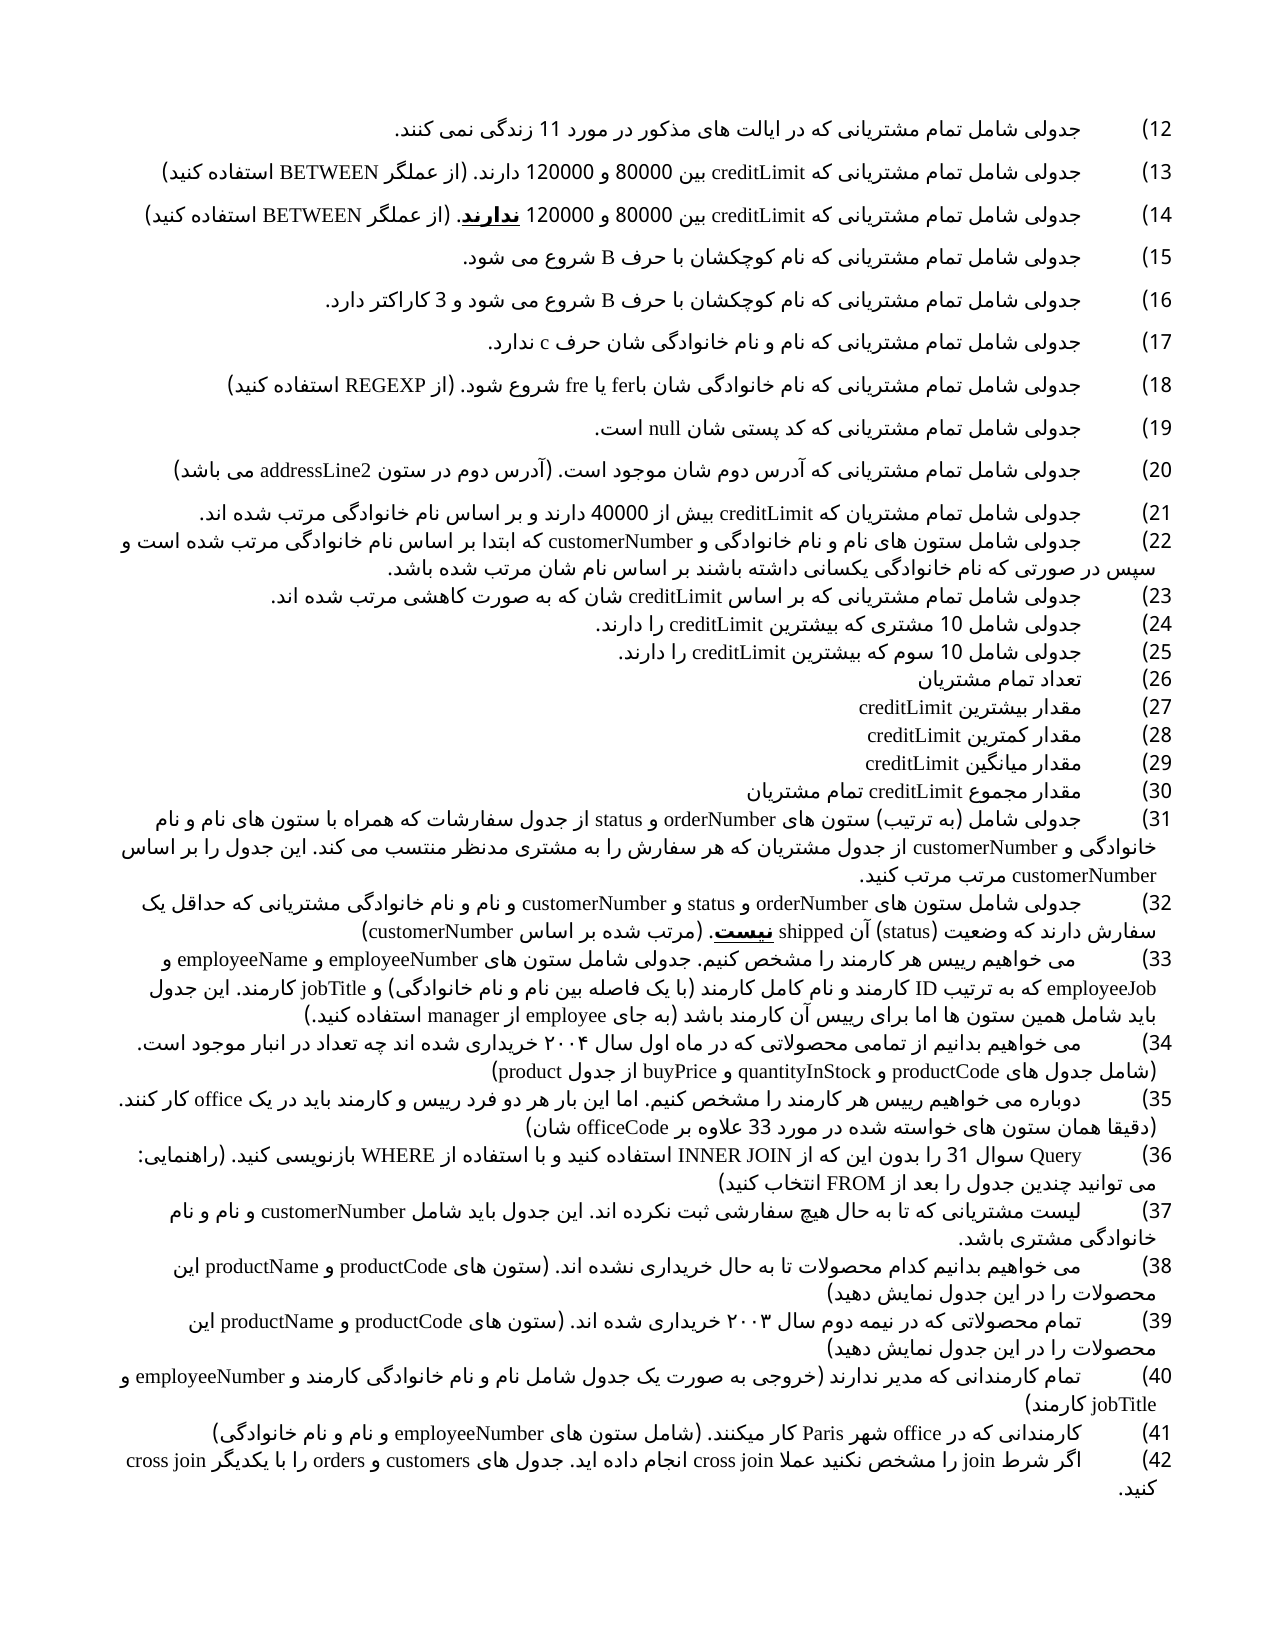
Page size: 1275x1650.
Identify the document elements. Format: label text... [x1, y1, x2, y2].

list جدولی شامل تمام مشتریانی که کد پستی شان null است. [118, 416, 1157, 443]
list دوباره می خواهیم رییس هر کارمند را مشخص کنیم. اما این بار هر دو فرد رییس و کارمند باید در یک office کار کنند. (دقیقا همان ستون های خواسته شده در مورد 33 علاوه بر officeCode شان) [118, 1087, 1157, 1143]
list می خواهیم ريیس هر کارمند را مشخص کنیم. جدولی شامل ستون های employeeNumber و employeeName و employeeJob که به ترتیب ID کارمند و نام کامل کارمند (با یک فاصله بین نام و نام خانوادگی) و jobTitle کارمند. این جدول باید شامل همین ستون ها اما برای رییس آن کارمند باشد (به جای employee از manager استفاده کنید.) [118, 947, 1157, 1031]
list جدولی شامل تمام مشتریانی که در ایالت های مذکور در مورد 11 زندگی نمی کنند. [118, 118, 1157, 145]
list مقدار کمترین creditLimit [118, 723, 1157, 751]
list تمام کارمندانی که مدیر ندارند (خروجی به صورت یک جدول شامل نام و نام خانوادگی کارمند و employeeNumber و jobTitle کارمند) [118, 1364, 1157, 1420]
list تعداد تمام مشتریان [118, 668, 1157, 695]
list جدولی شامل 10 مشتری که بیشترین creditLimit را دارند. [118, 612, 1157, 640]
list می خواهیم بدانیم کدام محصولات تا به حال خریداری نشده اند. (ستون های productCode و productName این محصولات را در این جدول نمایش دهید) [118, 1254, 1157, 1309]
list جدولی شامل ستون های orderNumber و status و customerNumber و نام و نام خانوادگی مشتریانی که حداقل یک سفارش دارند که وضعیت (status) آن shipped نیست. (مرتب شده بر اساس customerNumber) [118, 891, 1157, 947]
list جدولی شامل تمام مشتریانی که creditLimit بین 80000 و 120000 دارند. (از عملگر BETWEEN استفاده کنید) [118, 160, 1157, 188]
list اگر شرط join را مشخص نکنید عملا cross join انجام داده اید. جدول های customers و orders را با یکدیگر cross join کنید. [118, 1448, 1157, 1504]
list جدولی شامل 10 سوم که بیشترین creditLimit را دارند. [118, 640, 1157, 668]
list جدولی شامل تمام مشتریان که creditLimit بیش از 40000 دارند و بر اساس نام خانوادگی مرتب شده اند. [118, 501, 1157, 529]
list مقدار میانگین creditLimit [118, 751, 1157, 779]
list جدولی شامل (به ترتیب) ستون های orderNumber و status از جدول سفارشات که همراه با ستون های نام و نام خانوادگی و customerNumber از جدول مشتریان که هر سفارش را به مشتری مدنظر منتسب می کند. این جدول را بر اساس customerNumber مرتب مرتب کنید. [118, 807, 1157, 891]
list جدولی شامل تمام مشتریانی که نام کوچکشان با حرف ‌B شروع می شود. [118, 245, 1157, 273]
list تمام محصولاتی که در نیمه دوم سال ۲۰۰۳ خریداری شده اند. (ستون های productCode و productName این محصولات را در این جدول نمایش دهید) [118, 1309, 1157, 1364]
list جدولی شامل تمام مشتریانی که نام و نام خانوادگی شان حرف c ندارد. [118, 330, 1157, 358]
list لیست مشتریانی که تا به حال هیچ سفارشی ثبت نکرده اند. این جدول باید شامل customerNumber و نام و نام خانوادگی مشتری باشد. [118, 1199, 1157, 1254]
list جدولی شامل ستون های نام و نام خانوادگی و customerNumber که ابتدا بر اساس نام خانوادگی مرتب شده است و سپس در صورتی که نام خانوادگی یکسانی داشته باشند بر اساس نام شان مرتب شده باشد. [118, 529, 1157, 584]
list مقدار بیشترین creditLimit [118, 695, 1157, 723]
list جدولی شامل تمام مشتریانی که creditLimit بین 80000 و 120000 ندارند. (از عملگر BETWEEN استفاده کنید) [118, 202, 1157, 231]
list Query سوال 31 را بدون این که از INNER JOIN استفاده کنید و با استفاده از WHERE بازنویسی کنید. (راهنمایی: می توانید چندین جدول را بعد از FROM انتخاب کنید) [118, 1143, 1157, 1199]
list مقدار مجموع creditLimit تمام مشتریان [118, 779, 1157, 807]
list جدولی شامل تمام مشتریانی که نام خانوادگی شان باfer یا fre شروع شود. (از REGEXP استفاده کنید) [118, 373, 1157, 401]
list جدولی شامل تمام مشتریانی که آدرس دوم شان موجود است. (آدرس دوم در ستون addressLine2 می باشد) [118, 458, 1157, 486]
list کارمندانی که در office شهر Paris کار میکنند. (شامل ستون های employeeNumber و نام و نام خانوادگی) [118, 1420, 1157, 1448]
list جدولی شامل تمام مشتریانی که بر اساس creditLimit شان که به صورت کاهشی مرتب شده اند. [118, 584, 1157, 612]
list می خواهیم بدانیم از تمامی محصولاتی که در ماه اول سال ۲۰۰۴ خریداری شده اند چه تعداد در انبار موجود است. (شامل جدول های productCode و quantityInStock و buyPrice از جدول product) [118, 1031, 1157, 1087]
list جدولی شامل تمام مشتریانی که نام کوچکشان با حرف B شروع می شود و 3 کاراکتر دارد. [118, 288, 1157, 316]
